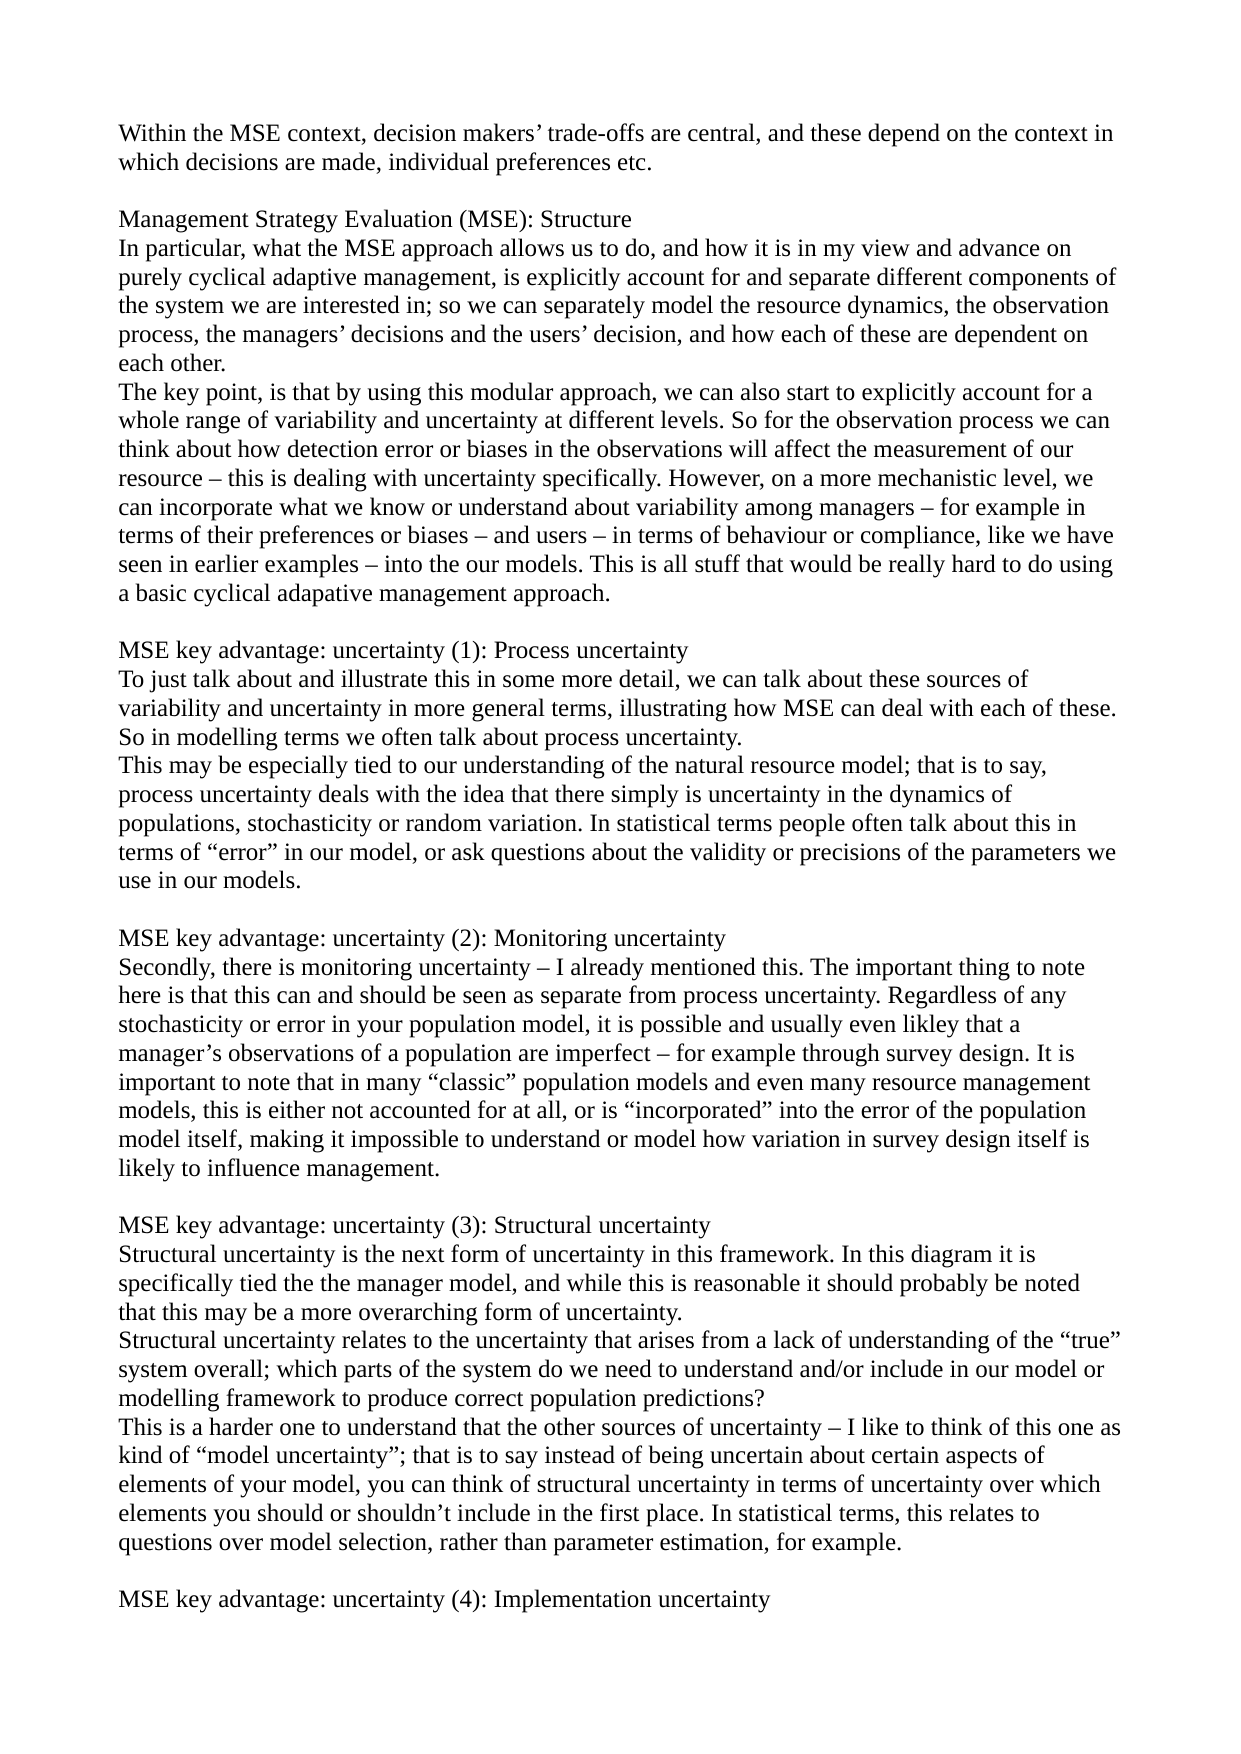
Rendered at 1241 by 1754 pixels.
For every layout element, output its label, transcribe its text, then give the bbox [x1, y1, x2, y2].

text The key point, is that by using this modular approach, we can also start to explicitly account for a whole range of variability and uncertainty at different levels. So for the observation process we can think about how detection error or biases in the observations will affect the measurement of our resource – this is dealing with uncertainty specifically. However, on a more mechanistic level, we can incorporate what we know or understand about variability among managers – for example in terms of their preferences or biases – and users – in terms of behaviour or compliance, like we have seen in earlier examples – into the our models. This is all stuff that would be really hard to do using a basic cyclical adapative management approach. [118, 377, 1122, 607]
text MSE key advantage: uncertainty (2): Monitoring uncertainty [118, 923, 1122, 952]
text Management Strategy Evaluation (MSE): Structure [118, 204, 1122, 233]
text In particular, what the MSE approach allows us to do, and how it is in my view and advance on purely cyclical adaptive management, is explicitly account for and separate different components of the system we are interested in; so we can separately model the resource dynamics, the observation process, the managers’ decisions and the users’ decision, and how each of these are dependent on each other. [118, 233, 1122, 377]
text Structural uncertainty relates to the uncertainty that arises from a lack of understanding of the “true” system overall; which parts of the system do we need to understand and/or include in our model or modelling framework to produce correct population predictions? [118, 1326, 1122, 1412]
text MSE key advantage: uncertainty (1): Process uncertainty [118, 636, 1122, 664]
text Structural uncertainty is the next form of uncertainty in this framework. In this diagram it is specifically tied the the manager model, and while this is reasonable it should probably be noted that this may be a more overarching form of uncertainty. [118, 1239, 1122, 1326]
text This may be especially tied to our understanding of the natural resource model; that is to say, process uncertainty deals with the idea that there simply is uncertainty in the dynamics of populations, stochasticity or random variation. In statistical terms people often talk about this in terms of “error” in our model, or ask questions about the validity or precisions of the parameters we use in our models. [118, 751, 1122, 894]
text MSE key advantage: uncertainty (4): Implementation uncertainty [118, 1584, 1122, 1613]
text To just talk about and illustrate this in some more detail, we can talk about these sources of variability and uncertainty in more general terms, illustrating how MSE can deal with each of these. [118, 664, 1122, 722]
text MSE key advantage: uncertainty (3): Structural uncertainty [118, 1211, 1122, 1239]
text This is a harder one to understand that the other sources of uncertainty – I like to think of this one as kind of “model uncertainty”; that is to say instead of being uncertain about certain aspects of elements of your model, you can think of structural uncertainty in terms of uncertainty over which elements you should or shouldn’t include in the first place. In statistical terms, this relates to questions over model selection, rather than parameter estimation, for example. [118, 1412, 1122, 1556]
text Secondly, there is monitoring uncertainty – I already mentioned this. The important thing to note here is that this can and should be seen as separate from process uncertainty. Regardless of any stochasticity or error in your population model, it is possible and usually even likley that a manager’s observations of a population are imperfect – for example through survey design. It is important to note that in many “classic” population models and even many resource management models, this is either not accounted for at all, or is “incorporated” into the error of the population model itself, making it impossible to understand or model how variation in survey design itself is likely to influence management. [118, 952, 1122, 1182]
text So in modelling terms we often talk about process uncertainty. [118, 722, 1122, 751]
text Within the MSE context, decision makers’ trade-offs are central, and these depend on the context in which decisions are made, individual preferences etc. [118, 118, 1122, 176]
